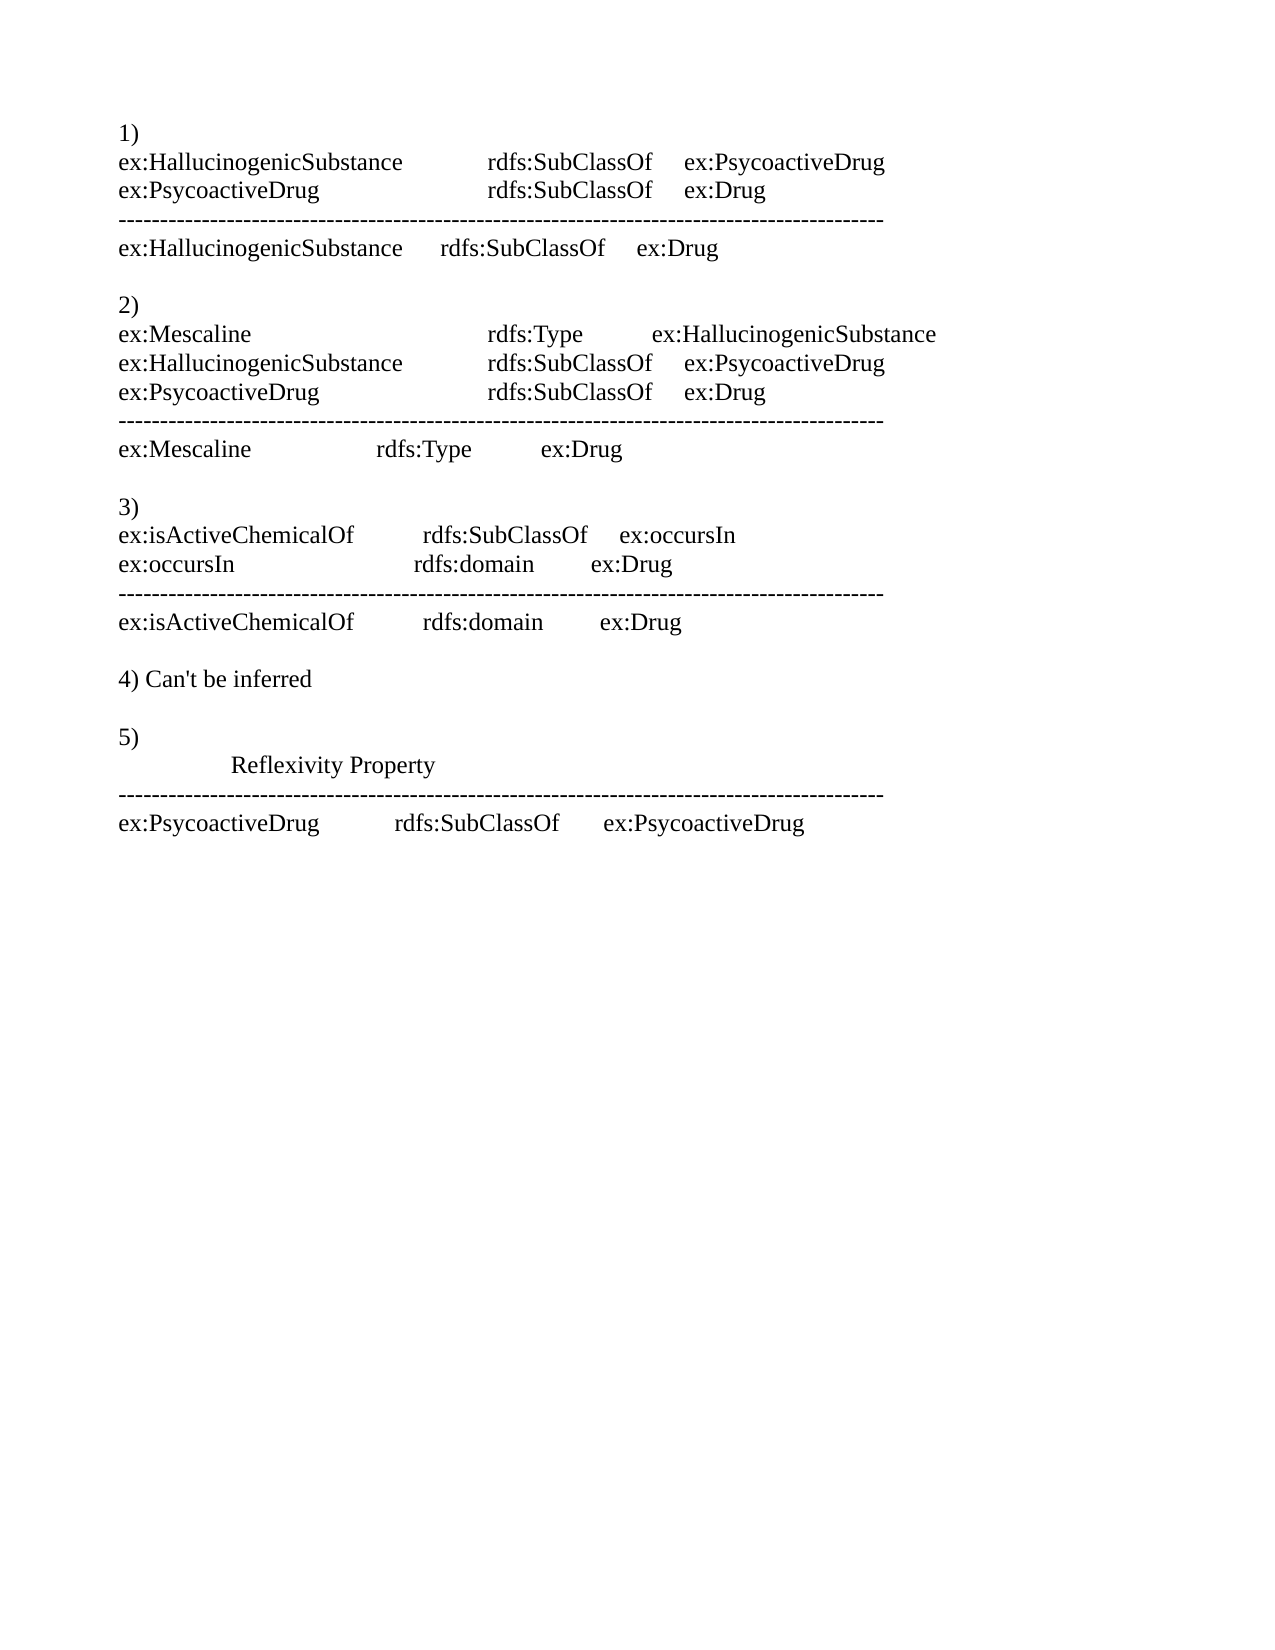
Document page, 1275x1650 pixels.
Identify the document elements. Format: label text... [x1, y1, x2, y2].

text ex:PsycoactiveDrug rdfs:SubClassOf ex:Drug [118, 176, 1157, 204]
text ex:Mescaline rdfs:Type ex:HallucinogenicSubstance [118, 319, 1157, 348]
text 4) Can't be inferred [118, 664, 1157, 693]
text ex:isActiveChemicalOf rdfs:domain ex:Drug [118, 607, 1157, 636]
text ex:HallucinogenicSubstance rdfs:SubClassOf ex:Drug [118, 233, 1157, 262]
text -------------------------------------------------------------------------------------------- [118, 406, 1157, 434]
text -------------------------------------------------------------------------------------------- [118, 578, 1157, 607]
text ex:HallucinogenicSubstance rdfs:SubClassOf ex:PsycoactiveDrug [118, 348, 1157, 377]
text 1) [118, 118, 1157, 147]
text ex:occursIn rdfs:domain ex:Drug [118, 549, 1157, 578]
text Reflexivity Property [118, 751, 1157, 779]
text ex:Mescaline rdfs:Type ex:Drug [118, 434, 1157, 463]
text 2) [118, 291, 1157, 319]
text 3) [118, 492, 1157, 521]
text 5) [118, 722, 1157, 751]
text ex:PsycoactiveDrug rdfs:SubClassOf ex:PsycoactiveDrug [118, 808, 1157, 837]
text ex:PsycoactiveDrug rdfs:SubClassOf ex:Drug [118, 377, 1157, 406]
text ex:HallucinogenicSubstance rdfs:SubClassOf ex:PsycoactiveDrug [118, 147, 1157, 176]
text -------------------------------------------------------------------------------------------- [118, 204, 1157, 233]
text ex:isActiveChemicalOf rdfs:SubClassOf ex:occursIn [118, 521, 1157, 549]
text -------------------------------------------------------------------------------------------- [118, 779, 1157, 808]
